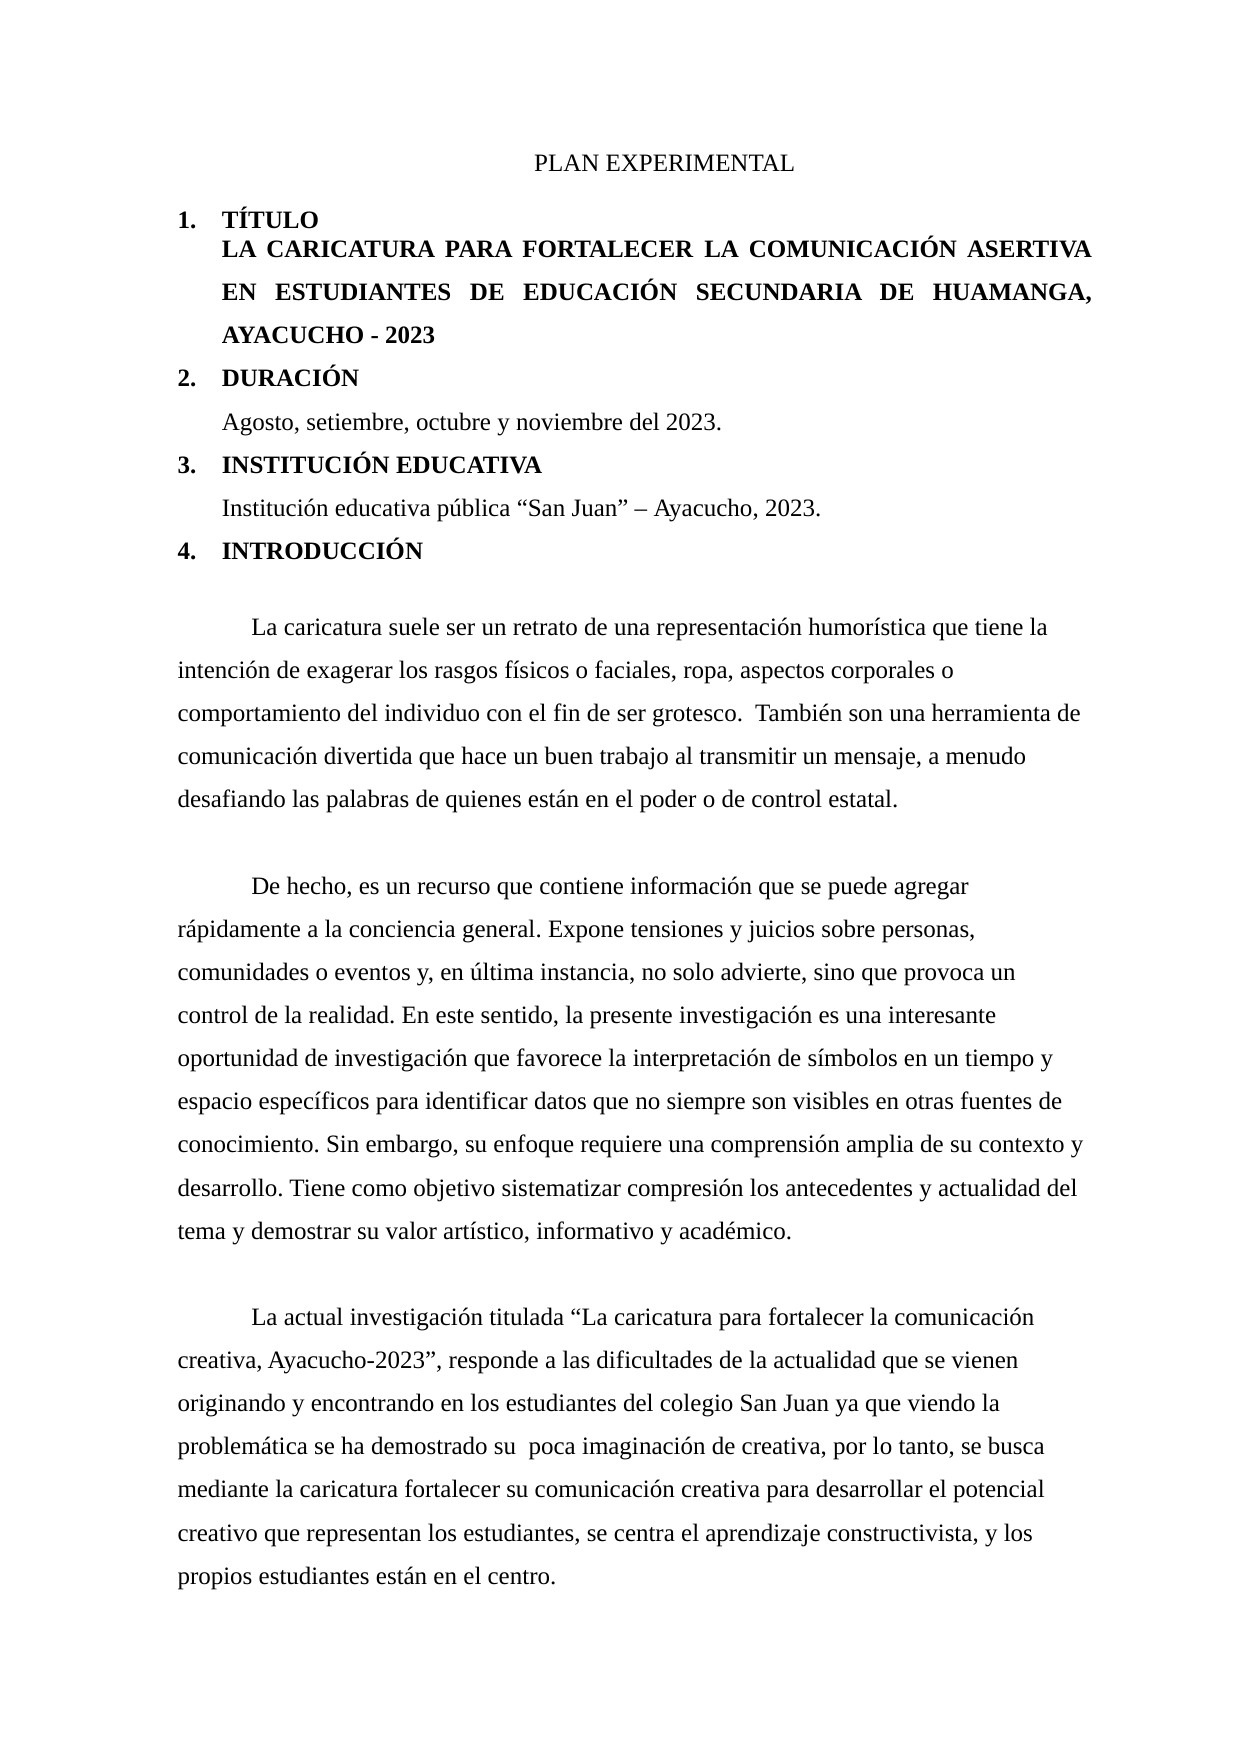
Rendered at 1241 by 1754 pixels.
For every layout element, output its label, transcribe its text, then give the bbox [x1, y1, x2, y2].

text La actual investigación titulada “La caricatura para fortalecer la comunicación creativa, Ayacucho-2023”, responde a las dificultades de la actualidad que se vienen originando y encontrando en los estudiantes del colegio San Juan ya que viendo la problemática se ha demostrado su poca imaginación de creativa, por lo tanto, se busca mediante la caricatura fortalecer su comunicación creativa para desarrollar el potencial creativo que representan los estudiantes, se centra el aprendizaje constructivista, y los propios estudiantes están en el centro. [177, 1302, 1093, 1589]
text Institución educativa pública “San Juan” – Ayacucho, 2023. [222, 493, 1093, 522]
list DURACIÓN [177, 363, 1093, 392]
text Agosto, setiembre, octubre y noviembre del 2023. [222, 407, 1093, 435]
text La caricatura suele ser un retrato de una representación humorística que tiene la intención de exagerar los rasgos físicos o faciales, ropa, aspectos corporales o comportamiento del individuo con el fin de ser grotesco. También son una herramienta de comunicación divertida que hace un buen trabajo al transmitir un mensaje, a menudo desafiando las palabras de quienes están en el poder o de control estatal. [177, 612, 1093, 813]
list INTRODUCCIÓN [177, 536, 1093, 565]
list TÍTULO [177, 205, 1093, 234]
list LA CARICATURA PARA FORTALECER LA COMUNICACIÓN ASERTIVA EN ESTUDIANTES DE EDUCACIÓN SECUNDARIA DE HUAMANGA, AYACUCHO - 2023 [177, 234, 1093, 349]
text PLAN EXPERIMENTAL [177, 148, 1093, 176]
list INSTITUCIÓN EDUCATIVA [177, 450, 1093, 478]
text De hecho, es un recurso que contiene información que se puede agregar rápidamente a la conciencia general. Expone tensiones y juicios sobre personas, comunidades o eventos y, en última instancia, no solo advierte, sino que provoca un control de la realidad. En este sentido, la presente investigación es una interesante oportunidad de investigación que favorece la interpretación de símbolos en un tiempo y espacio específicos para identificar datos que no siempre son visibles en otras fuentes de conocimiento. Sin embargo, su enfoque requiere una comprensión amplia de su contexto y desarrollo. Tiene como objetivo sistematizar compresión los antecedentes y actualidad del tema y demostrar su valor artístico, informativo y académico. [177, 871, 1093, 1244]
